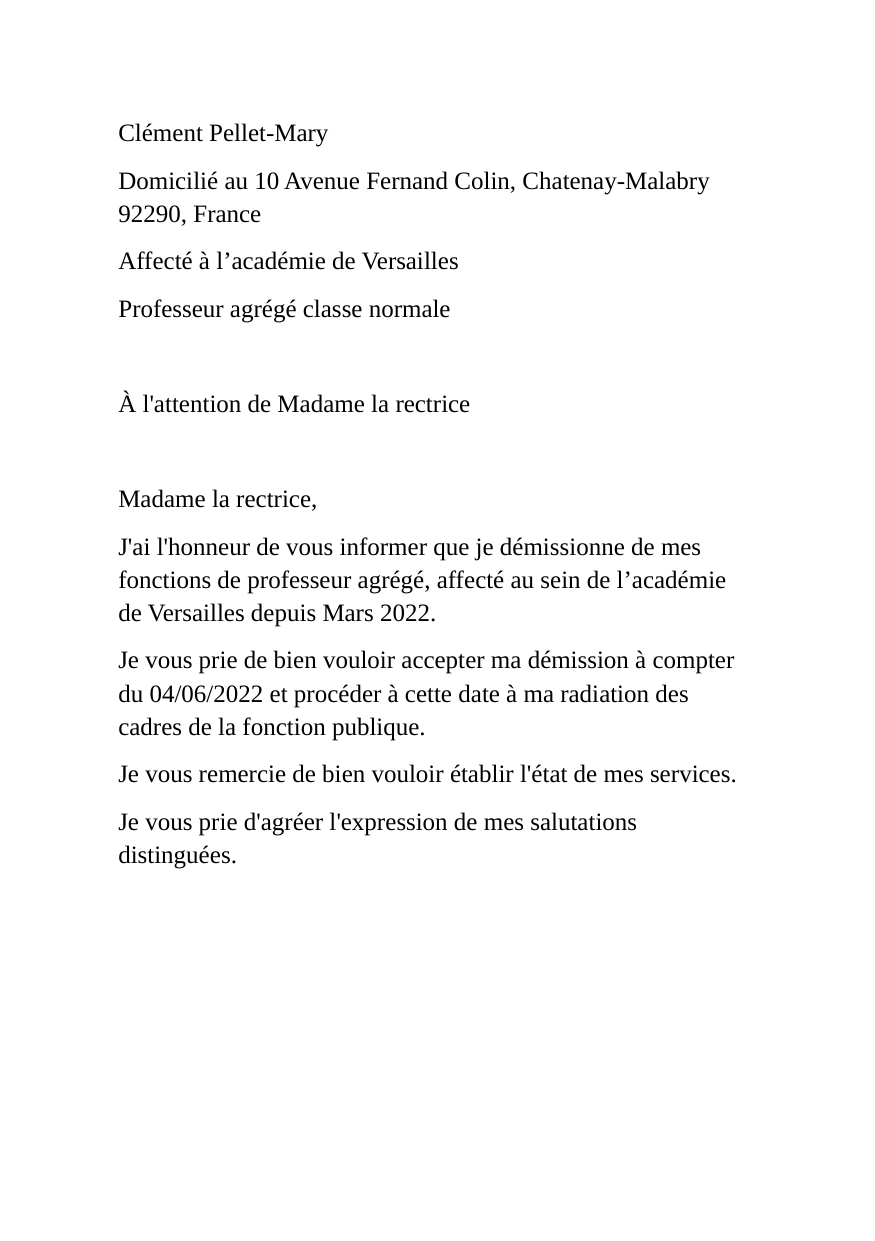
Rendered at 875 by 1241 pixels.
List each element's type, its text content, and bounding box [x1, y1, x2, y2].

text Affecté à l’académie de Versailles [118, 246, 756, 275]
text Professeur agrégé classe normale [118, 294, 756, 323]
text Je vous prie d'agréer l'expression de mes salutations distinguées. [118, 807, 756, 869]
text Je vous remercie de bien vouloir établir l'état de mes services. [118, 759, 756, 788]
text À l'attention de Madame la rectrice [118, 389, 756, 418]
text Domicilié au 10 Avenue Fernand Colin, Chatenay-Malabry 92290, France [118, 166, 756, 227]
text Je vous prie de bien vouloir accepter ma démission à compter du 04/06/2022 et procéder à cette date à ma radiation des cadres de la fonction publique. [118, 646, 756, 740]
text Clément Pellet-Mary [118, 118, 756, 147]
text J'ai l'honneur de vous informer que je démissionne de mes fonctions de professeur agrégé, affecté au sein de l’académie de Versailles depuis Mars 2022. [118, 532, 756, 627]
text Madame la rectrice, [118, 484, 756, 513]
